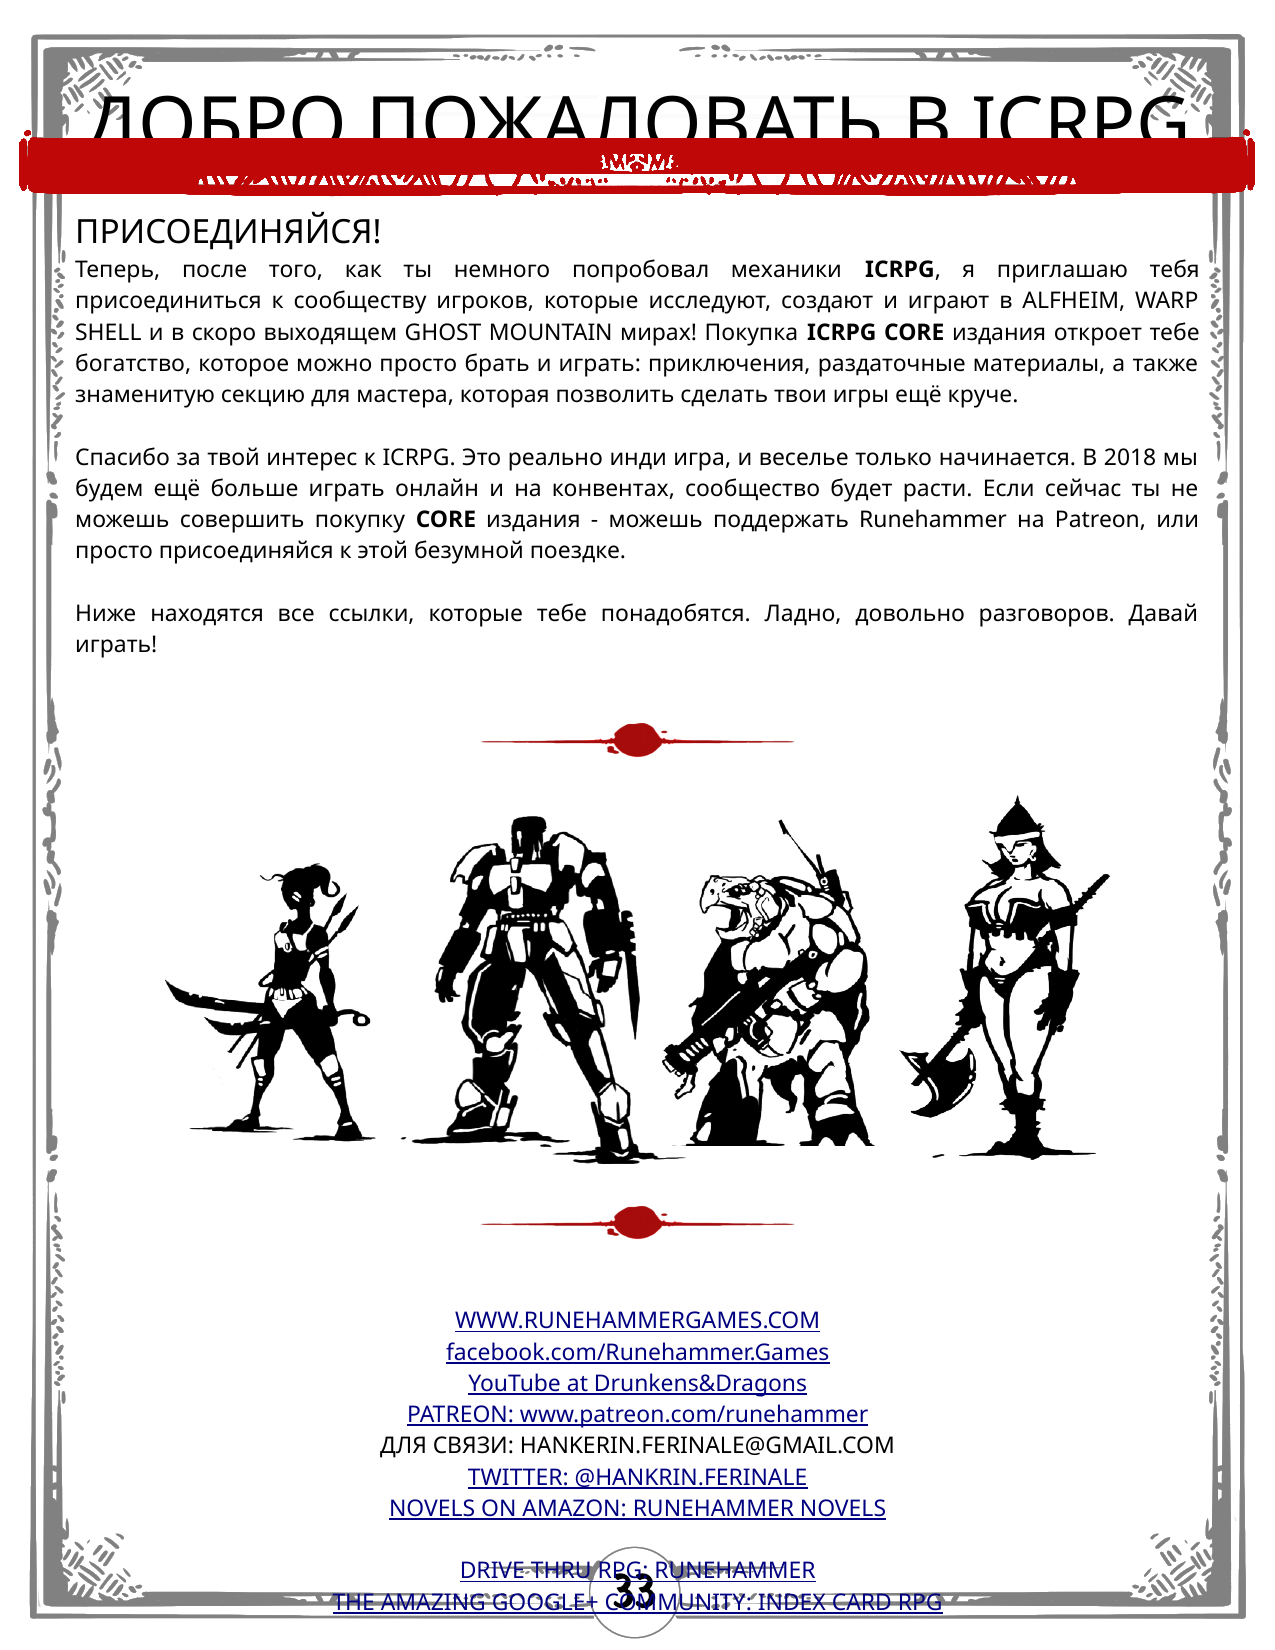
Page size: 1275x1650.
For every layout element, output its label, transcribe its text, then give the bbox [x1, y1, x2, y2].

text DRIVE THRU RPG: RUNEHAMMER [75, 1554, 1200, 1585]
text ДЛЯ СВЯЗИ: HANKERIN.FERINALE@GMAIL.COM [75, 1429, 1200, 1460]
text PATREON: www.patreon.com/runehammer [75, 1398, 1200, 1429]
text Спасибо за твой интерес к ICRPG. Это реально инди игра, и веселье только начинается. В 2018 мы будем ещё больше играть онлайн и на конвентах, сообщество будет расти. Если сейчас ты не можешь совершить покупку CORE издания - можешь поддержать Runehammer на Patreon, или просто присоединяйся к этой безумной поездке. [75, 441, 1200, 566]
text TWITTER: @HANKRIN.FERINALE [75, 1460, 1200, 1492]
text WWW.RUNEHAMMERGAMES.COM [75, 1304, 1200, 1335]
text THE AMAZING GOOGLE+ COMMUNITY: INDEX CARD RPG [75, 1585, 1200, 1617]
subtitle ПРИСОЕДИНЯЙСЯ! [75, 203, 1275, 253]
picture [0, 6, 1275, 1647]
text Ниже находятся все ссылки, которые тебе понадобятся. Ладно, довольно разговоров. Давай играть! [75, 597, 1200, 659]
text YouTube at Drunkens&Dragons [75, 1367, 1200, 1398]
text Теперь, после того, как ты немного попробовал механики ICRPG, я приглашаю тебя присоединиться к сообществу игроков, которые исследуют, создают и играют в ALFHEIM, WARP SHELL и в скоро выходящем GHOST MOUNTAIN мирах! Покупка ICRPG CORE издания откроет тебе богатство, которое можно просто брать и играть: приключения, раздаточные материалы, а также знаменитую секцию для мастера, которая позволить сделать твои игры ещё круче. [75, 253, 1200, 409]
text facebook.com/Runehammer.Games [75, 1335, 1200, 1367]
text NOVELS ON AMAZON: RUNEHAMMER NOVELS [75, 1492, 1200, 1523]
